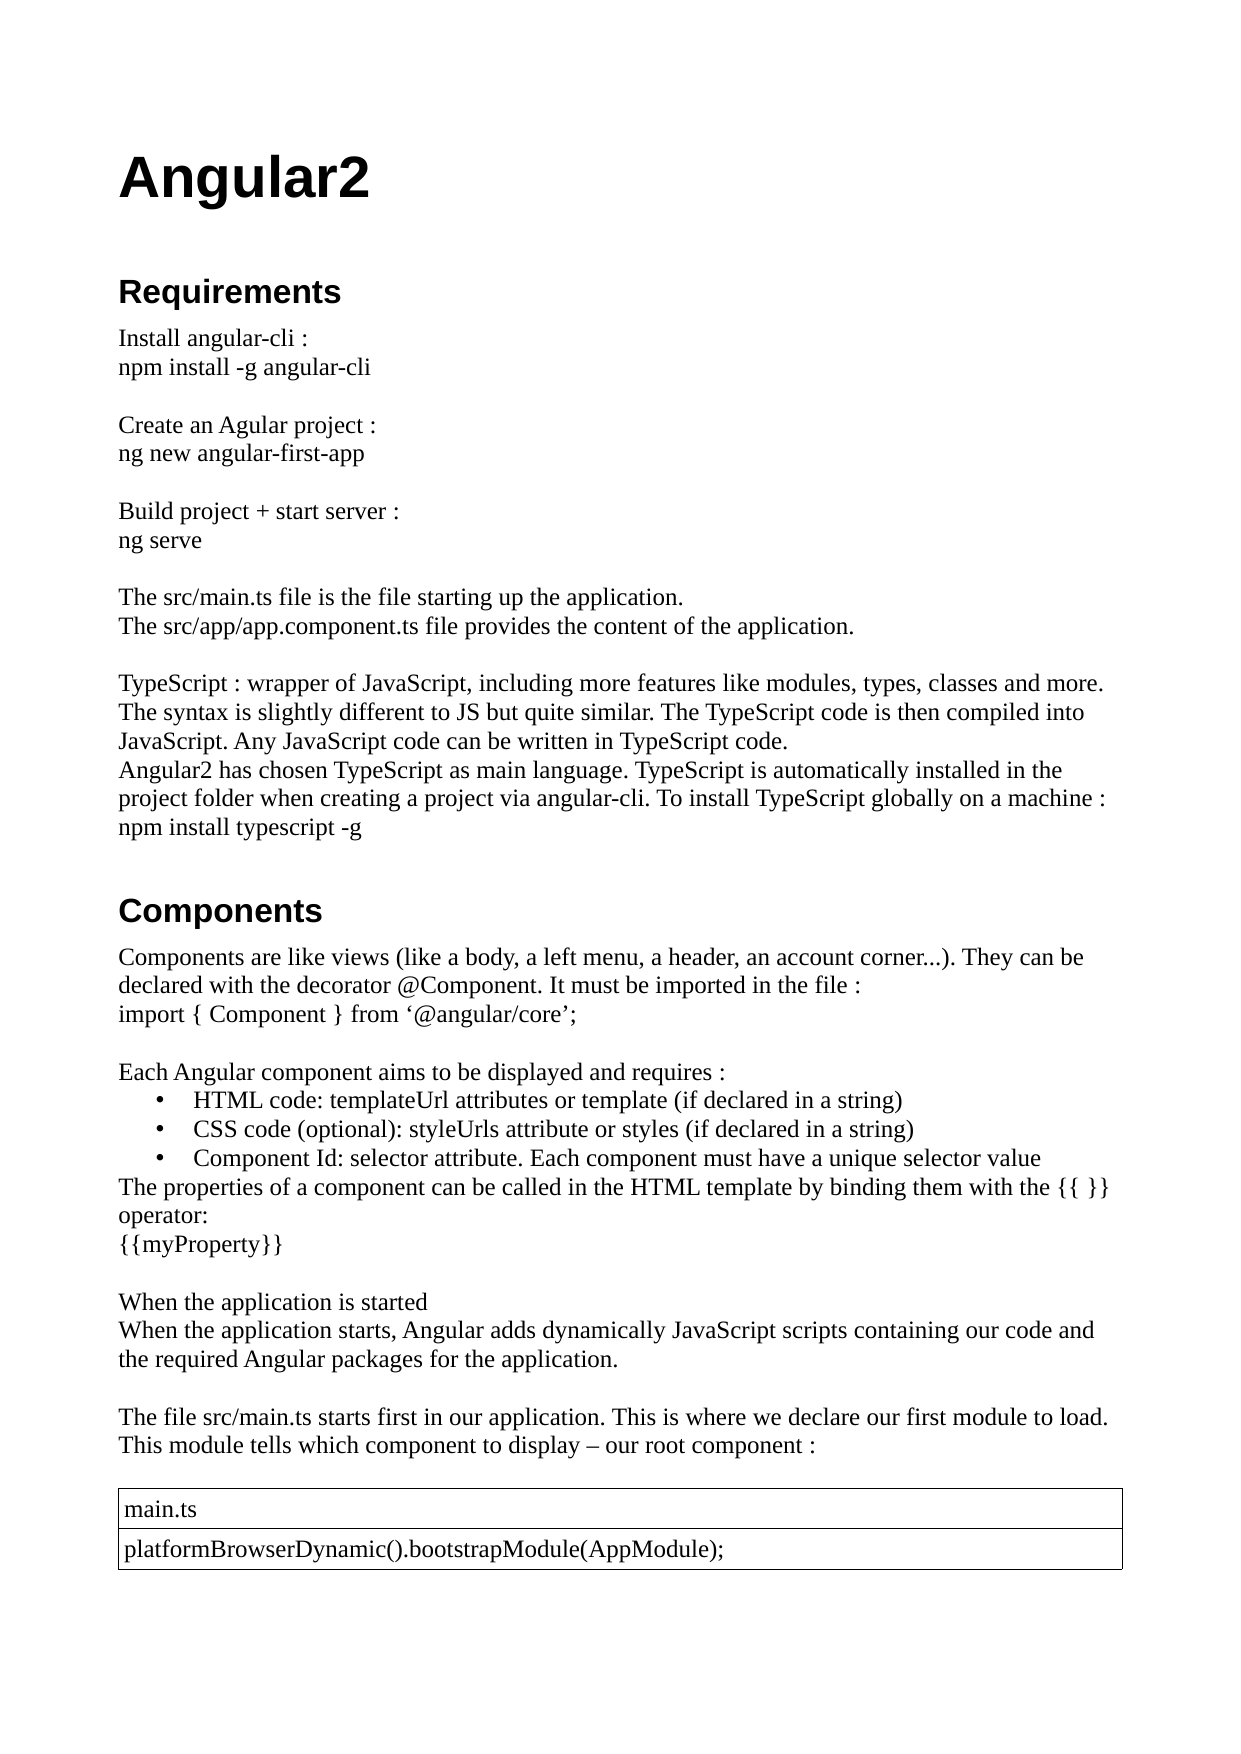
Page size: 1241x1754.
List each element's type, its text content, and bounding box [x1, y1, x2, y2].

text When the application is started [118, 1287, 1122, 1315]
text {{myProperty}} [118, 1229, 1122, 1258]
text The src/main.ts file is the file starting up the application. [118, 582, 1122, 611]
text The file src/main.ts starts first in our application. This is where we declare our first module to load. This module tells which component to display – our root component : [118, 1402, 1122, 1459]
text Angular2 has chosen TypeScript as main language. TypeScript is automatically installed in the project folder when creating a project via angular-cli. To install TypeScript globally on a machine : [118, 755, 1122, 812]
text Install angular-cli : [118, 323, 1122, 352]
subtitle Components [118, 891, 1122, 929]
subtitle Requirements [118, 272, 1122, 311]
title Angular2 [118, 143, 1122, 210]
text ng new angular-first-app [118, 438, 1122, 467]
text TypeScript : wrapper of JavaScript, including more features like modules, types, classes and more. The syntax is slightly different to JS but quite similar. The TypeScript code is then compiled into JavaScript. Any JavaScript code can be written in TypeScript code. [118, 668, 1122, 755]
text ng serve [118, 525, 1122, 553]
text npm install -g angular-cli [118, 352, 1122, 381]
text Each Angular component aims to be displayed and requires : [118, 1057, 1122, 1085]
text Components are like views (like a body, a left menu, a header, an account corner...). They can be declared with the decorator @Component. It must be imported in the file : [118, 942, 1122, 999]
text The src/app/app.component.ts file provides the content of the application. [118, 611, 1122, 640]
text Create an Agular project : [118, 410, 1122, 438]
list CSS code (optional): styleUrls attribute or styles (if declared in a string) [156, 1114, 1122, 1143]
text import { Component } from ‘@angular/core’; [118, 999, 1122, 1028]
table_header main.ts [119, 1489, 1122, 1528]
text The properties of a component can be called in the HTML template by binding them with the {{ }} operator: [118, 1172, 1122, 1229]
text When the application starts, Angular adds dynamically JavaScript scripts containing our code and the required Angular packages for the application. [118, 1315, 1122, 1373]
text Build project + start server : [118, 496, 1122, 525]
text npm install typescript -g [118, 812, 1122, 841]
list Component Id: selector attribute. Each component must have a unique selector value [156, 1143, 1122, 1172]
table_cell platformBrowserDynamic().bootstrapModule(AppModule); [119, 1529, 1122, 1568]
list HTML code: templateUrl attributes or template (if declared in a string) [156, 1085, 1122, 1114]
